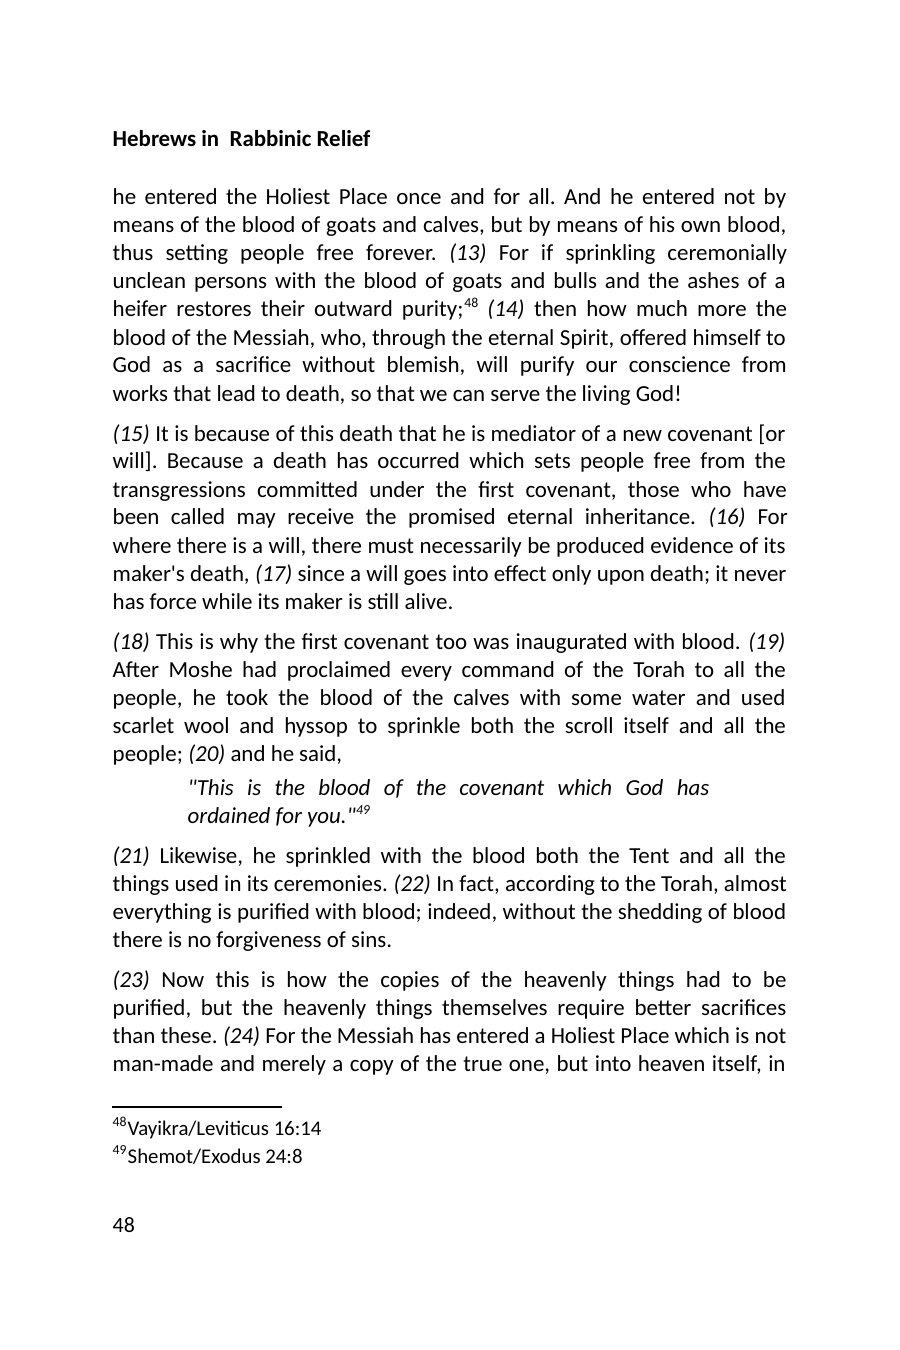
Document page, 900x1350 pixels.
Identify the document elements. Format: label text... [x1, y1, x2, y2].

text (23) Now this is how the copies of the heavenly things had to be purified, but the heavenly things themselves require better sacrifices than these. (24) For the Messiah has entered a Holiest Place which is not man-made and merely a copy of the true one, but into heaven itself, in [112, 965, 787, 1077]
text "This is the blood of the covenant which God has ordained for you." [187, 773, 712, 829]
text (15) It is because of this death that he is mediator of a new covenant [or will]. Because a death has occurred which sets people free from the transgressions committed under the first covenant, those who have been called may receive the promised eternal inheritance. (16) For where there is a will, there must necessarily be produced evidence of its maker's death, (17) since a will goes into effect only upon death; it never has force while its maker is still alive. [112, 419, 787, 615]
text (21) Likewise, he sprinkled with the blood both the Tent and all the things used in its ceremonies. (22) In fact, according to the Torah, almost everything is purified with blood; indeed, without the shedding of blood there is no forgiveness of sins. [112, 841, 787, 953]
text he entered the Holiest Place once and for all. And he entered not by means of the blood of goats and calves, but by means of his own blood, thus setting people free forever. (13) For if sprinkling ceremonially unclean persons with the blood of goats and bulls and the ashes of a heifer restores their outward purity; (14) then how much more the blood of the Messiah, who, through the eternal Spirit, offered himself to God as a sacrifice without blemish, will purify our conscience from works that lead to death, so that we can serve the living God! [112, 182, 787, 407]
text Shemot/Exodus 24:8 [112, 1141, 787, 1169]
text Vayikra/Leviticus 16:14 [112, 1113, 787, 1141]
text (18) This is why the first covenant too was inaugurated with blood. (19) After Moshe had proclaimed every command of the Torah to all the people, he took the blood of the calves with some water and used scarlet wool and hyssop to sprinkle both the scroll itself and all the people; (20) and he said, [112, 627, 787, 767]
